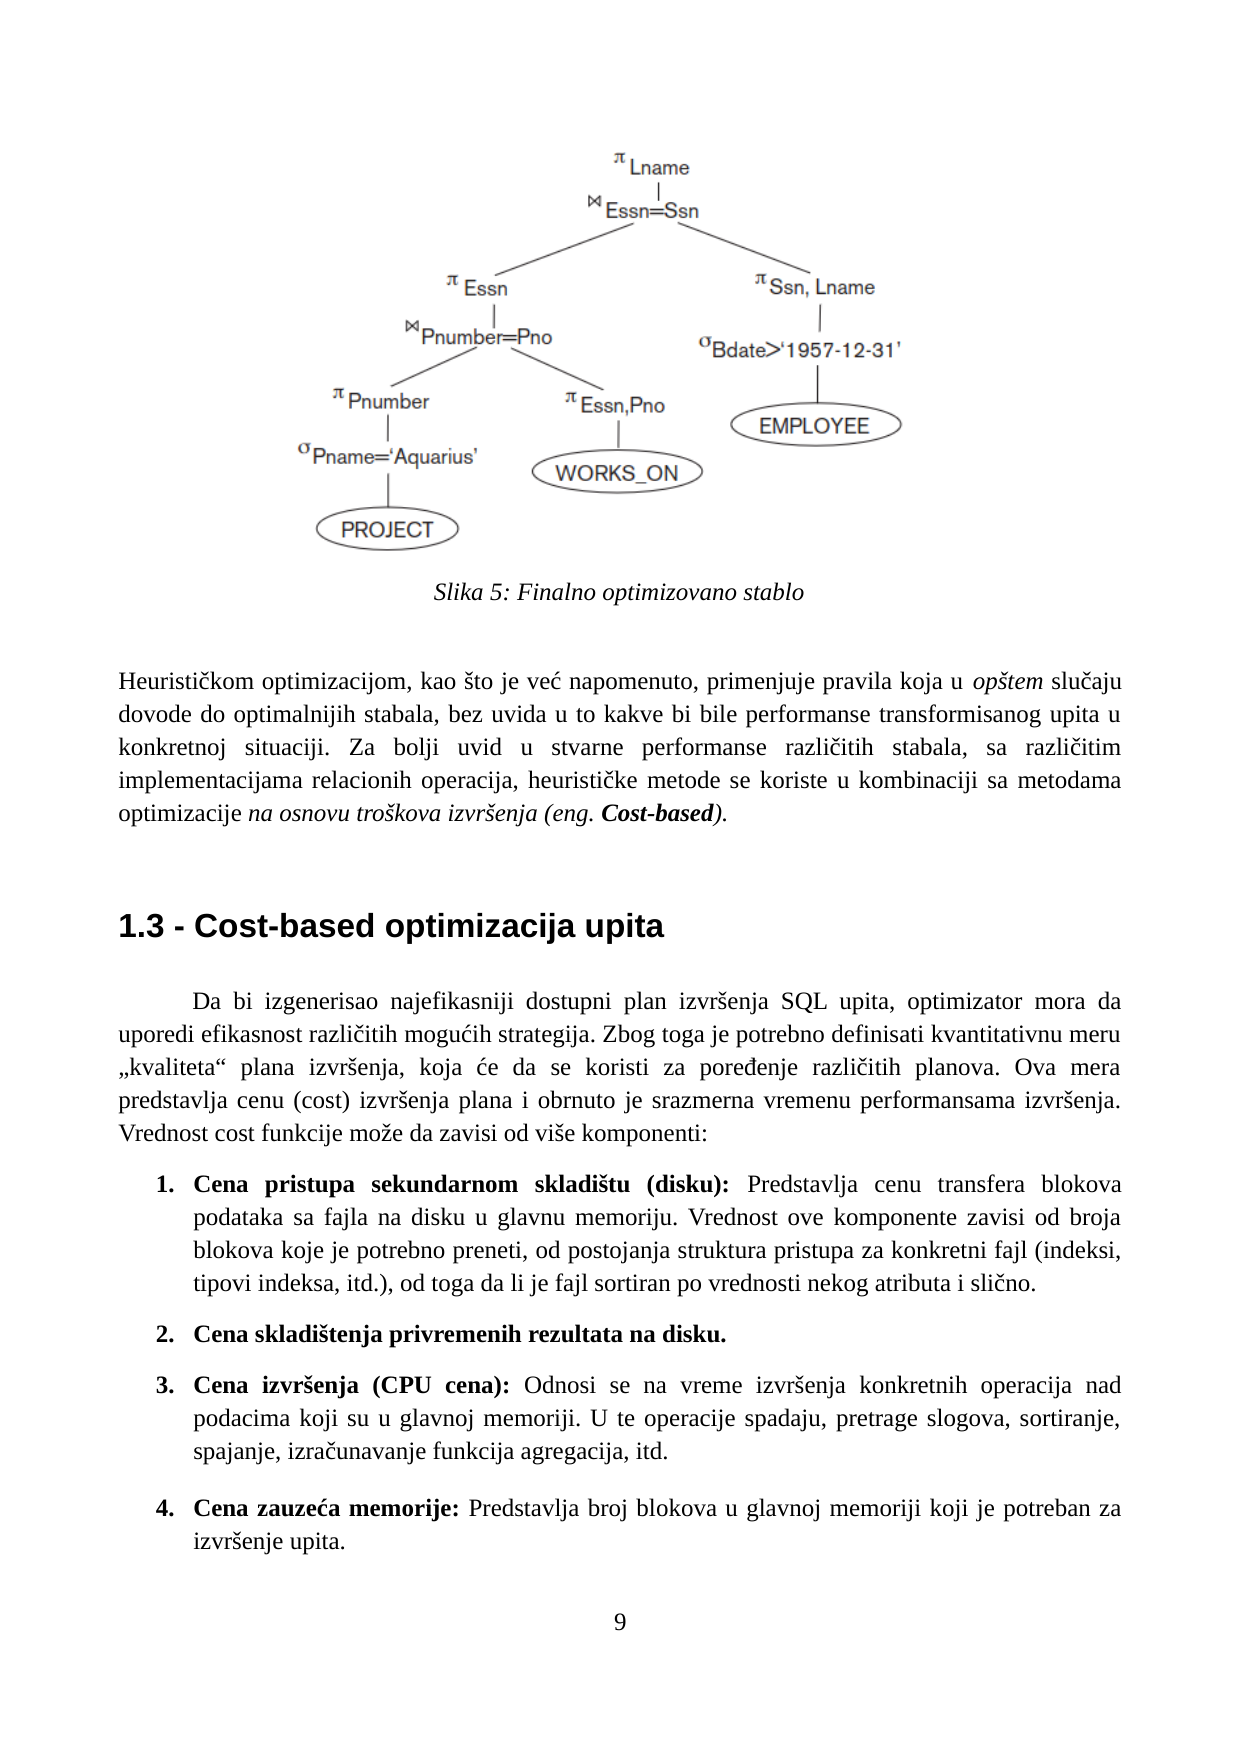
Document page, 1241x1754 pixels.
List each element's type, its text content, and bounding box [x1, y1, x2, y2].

list Cena izvršenja (CPU cena): Odnosi se na vreme izvršenja konkretnih operacija nad podacima koji su u glavnoj memoriji. U te operacije spadaju, pretrage slogova, sortiranje, spajanje, izračunavanje funkcija agregacija, itd. [156, 1370, 1122, 1465]
list Cena skladištenja privremenih rezultata na disku. [156, 1319, 1122, 1348]
list Cena pristupa sekundarnom skladištu (disku): Predstavlja cenu transfera blokova podataka sa fajla na disku u glavnu memoriju. Vrednost ove komponente zavisi od broja blokova koje je potrebno preneti, od postojanja struktura pristupa za konkretni fajl (indeksi, tipovi indeksa, itd.), od toga da li je fajl sortiran po vrednosti nekog atributa i slično. [156, 1169, 1122, 1297]
text Heurističkom optimizacijom, kao što je već napomenuto, primenjuje pravila koja u opštem slučaju dovode do optimalnijih stabala, bez uvida u to kakve bi bile performanse transformisanog upita u konkretnoj situaciji. Za bolji uvid u stvarne performanse različitih stabala, sa različitim implementacijama relacionih operacija, heurističke metode se koriste u kombinaciji sa metodama optimizacije na osnovu troškova izvršenja (eng. Cost-based). [118, 666, 1122, 827]
subtitle 1.3 - Cost-based optimizacija upita [118, 906, 1122, 944]
text Slika 5: Finalno optimizovano stablo [264, 577, 976, 605]
picture [264, 130, 976, 577]
text Da bi izgenerisao najefikasniji dostupni plan izvršenja SQL upita, optimizator mora da uporedi efikasnost različitih mogućih strategija. Zbog toga je potrebno definisati kvantitativnu meru „kvaliteta“ plana izvršenja, koja će da se koristi za poređenje različitih planova. Ova mera predstavlja cenu (cost) izvršenja plana i obrnuto je srazmerna vremenu performansama izvršenja. Vrednost cost funkcije može da zavisi od više komponenti: [118, 986, 1122, 1147]
list Cena zauzeća memorije: Predstavlja broj blokova u glavnoj memoriji koji je potreban za izvršenje upita. [156, 1493, 1122, 1555]
